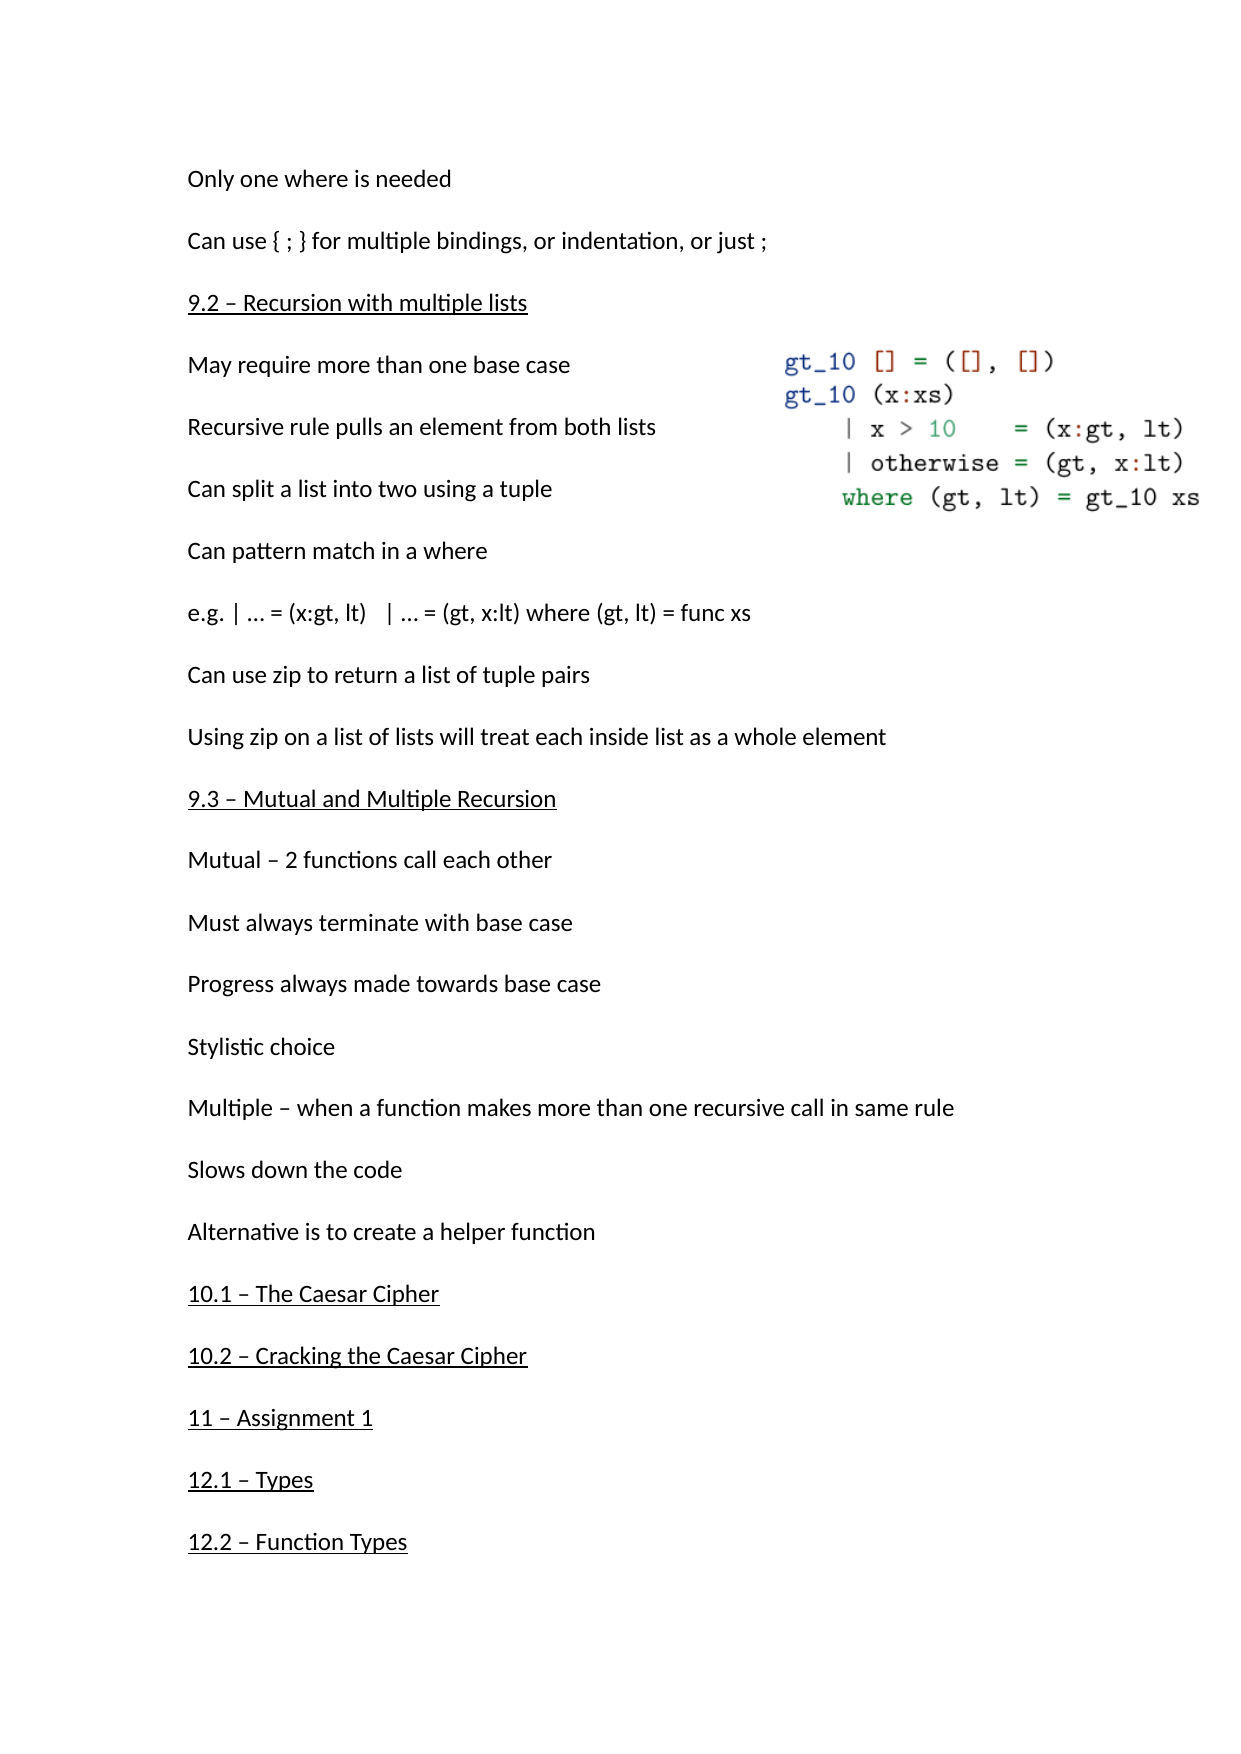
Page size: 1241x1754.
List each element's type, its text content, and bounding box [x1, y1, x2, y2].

text Can split a list into two using a tuple [187, 472, 771, 504]
text Slows down the code [187, 1154, 1053, 1186]
text Progress always made towards base case [187, 968, 1053, 1000]
text 11 – Assignment 1 [187, 1402, 1053, 1434]
text Can use { ; } for multiple bindings, or indentation, or just ; [187, 224, 1053, 256]
picture [771, 339, 1227, 531]
text May require more than one base case [187, 348, 771, 380]
text Stylistic choice [187, 1030, 1053, 1062]
text Alternative is to create a helper function [187, 1216, 1053, 1248]
text 12.1 – Types [187, 1463, 1053, 1496]
text 9.2 – Recursion with multiple lists [187, 286, 1053, 318]
text Can pattern match in a where [187, 534, 1053, 566]
text 10.1 – The Caesar Cipher [187, 1278, 1053, 1310]
text 12.2 – Function Types [187, 1526, 1053, 1558]
text Can use zip to return a list of tuple pairs [187, 658, 1053, 690]
text Mutual – 2 functions call each other [187, 844, 1053, 876]
text e.g. | … = (x:gt, lt) | … = (gt, x:lt) where (gt, lt) = func xs [187, 596, 1053, 628]
text 9.3 – Mutual and Multiple Recursion [187, 782, 1053, 814]
text Using zip on a list of lists will treat each inside list as a whole element [187, 720, 1053, 752]
text Recursive rule pulls an element from both lists [187, 410, 771, 442]
text Multiple – when a function makes more than one recursive call in same rule [187, 1092, 1053, 1124]
text 10.2 – Cracking the Caesar Cipher [187, 1339, 1053, 1372]
text Only one where is needed [187, 162, 1053, 194]
text Must always terminate with base case [187, 906, 1053, 938]
